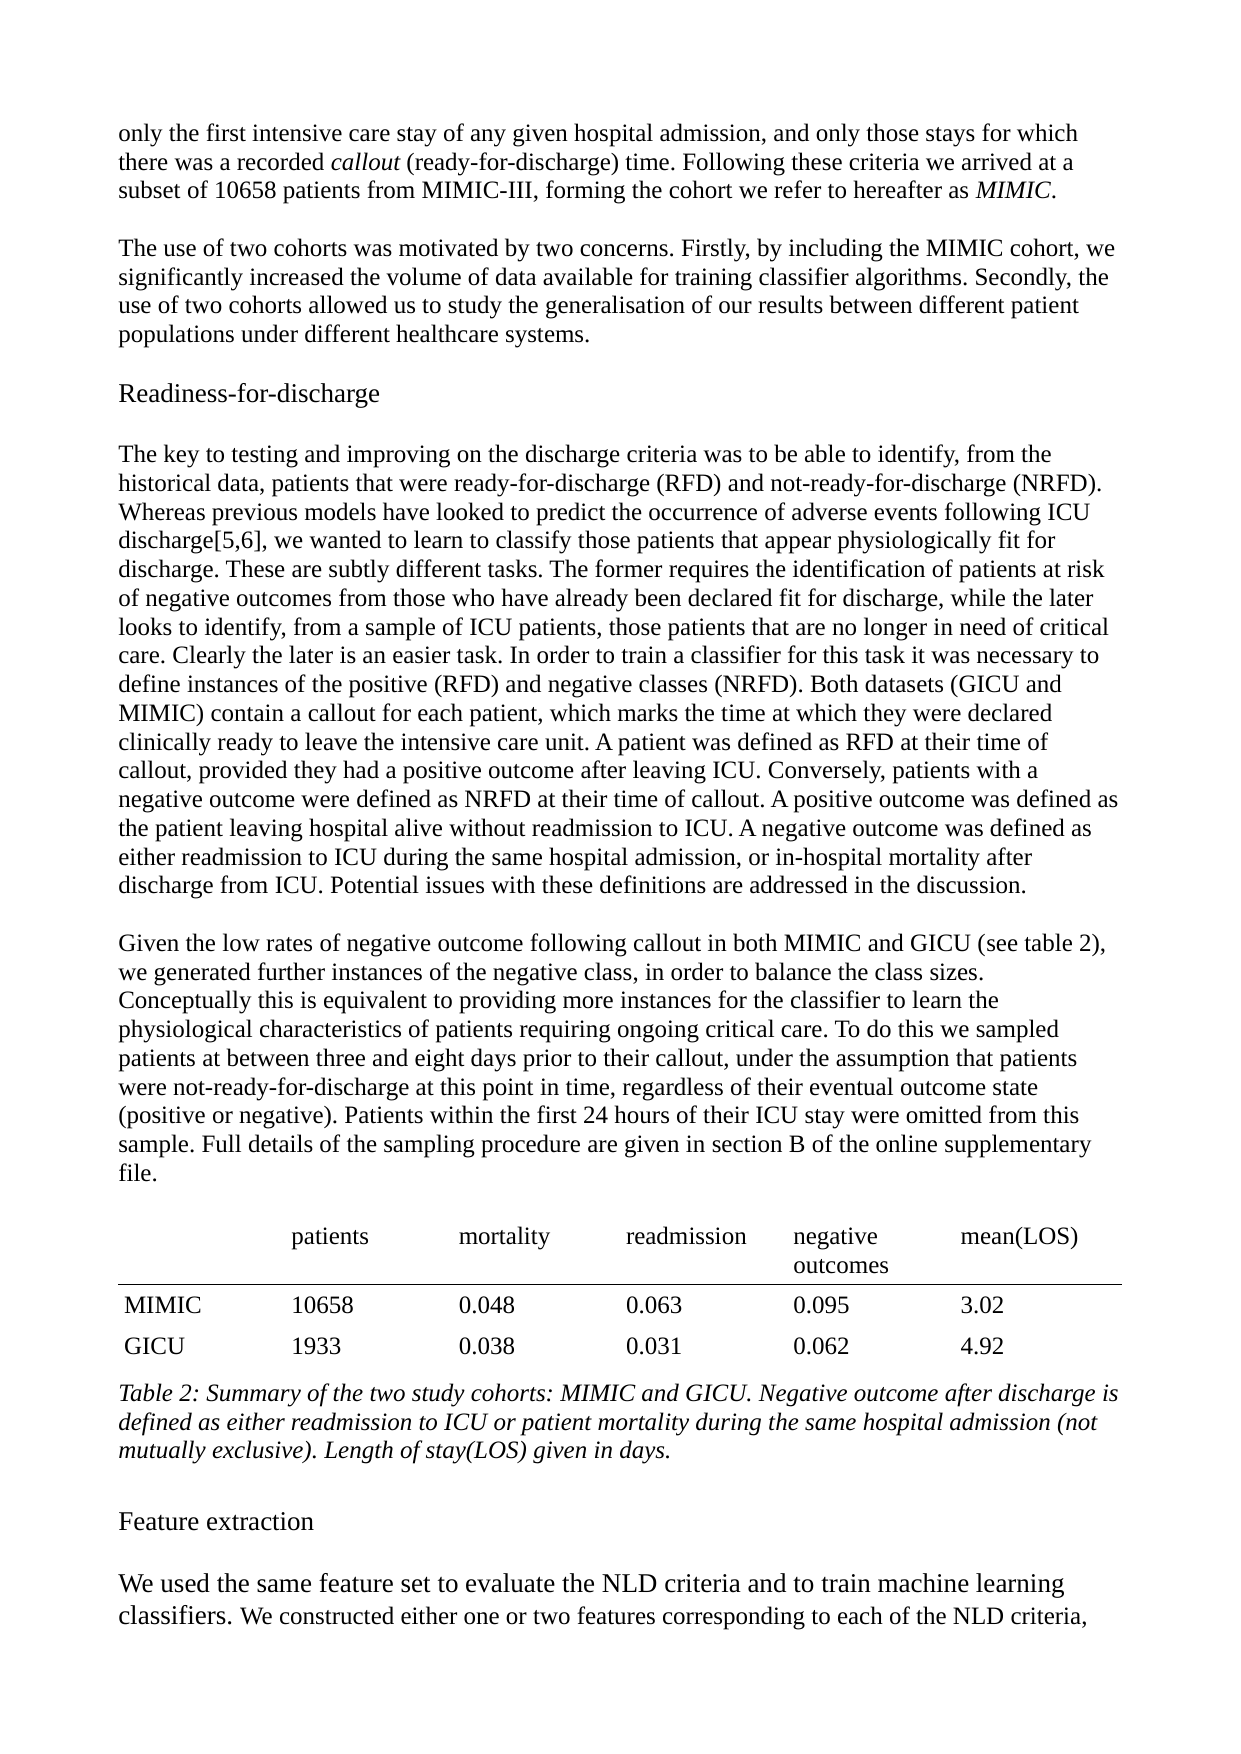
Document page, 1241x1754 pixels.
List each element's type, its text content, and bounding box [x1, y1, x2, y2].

table_header readmission [620, 1215, 787, 1284]
table_cell 3.02 [955, 1285, 1122, 1325]
text The use of two cohorts was motivated by two concerns. Firstly, by including the MIMIC cohort, we significantly increased the volume of data available for training classifier algorithms. Secondly, the use of two cohorts allowed us to study the generalisation of our results between different patient populations under different healthcare systems. [118, 233, 1122, 348]
text only the first intensive care stay of any given hospital admission, and only those stays for which there was a recorded callout (ready-for-discharge) time. Following these criteria we arrived at a subset of 10658 patients from MIMIC-III, forming the cohort we refer to hereafter as MIMIC. [118, 118, 1122, 204]
table_cell 0.048 [453, 1285, 620, 1325]
table_header patients [285, 1215, 453, 1284]
table_cell 0.062 [788, 1325, 955, 1365]
table_cell 4.92 [955, 1325, 1122, 1365]
table_header [118, 1215, 285, 1284]
table_header mortality [453, 1215, 620, 1284]
table_cell 0.038 [453, 1325, 620, 1365]
table_header mean(LOS) [955, 1215, 1122, 1284]
text Readiness-for-discharge [118, 377, 1122, 408]
text Table 2: Summary of the two study cohorts: MIMIC and GICU. Negative outcome after discharge is defined as either readmission to ICU or patient mortality during the same hospital admission (not mutually exclusive). Length of stay(LOS) given in days. [118, 1378, 1122, 1464]
table_cell 1933 [285, 1325, 453, 1365]
table_cell 0.095 [788, 1285, 955, 1325]
text The key to testing and improving on the discharge criteria was to be able to identify, from the historical data, patients that were ready-for-discharge (RFD) and not-ready-for-discharge (NRFD). Whereas previous models have looked to predict the occurrence of adverse events following ICU discharge[5,6]⁠, we wanted to learn to classify those patients that appear physiologically fit for discharge. These are subtly different tasks. The former requires the identification of patients at risk of negative outcomes from those who have already been declared fit for discharge, while the later looks to identify, from a sample of ICU patients, those patients that are no longer in need of critical care. Clearly the later is an easier task. In order to train a classifier for this task it was necessary to define instances of the positive (RFD) and negative classes (NRFD). Both datasets (GICU and MIMIC) contain a callout for each patient, which marks the time at which they were declared clinically ready to leave the intensive care unit. A patient was defined as RFD at their time of callout, provided they had a positive outcome after leaving ICU. Conversely, patients with a negative outcome were defined as NRFD at their time of callout. A positive outcome was defined as the patient leaving hospital alive without readmission to ICU. A negative outcome was defined as either readmission to ICU during the same hospital admission, or in-hospital mortality after discharge from ICU. Potential issues with these definitions are addressed in the discussion. [118, 439, 1122, 899]
text We used the same feature set to evaluate the NLD criteria and to train machine learning classifiers. We constructed either one or two features corresponding to each of the NLD criteria, [118, 1568, 1122, 1630]
table_header negative outcomes [788, 1215, 955, 1284]
table_cell 0.031 [620, 1325, 787, 1365]
table_cell GICU [118, 1325, 285, 1365]
table_cell MIMIC [118, 1285, 285, 1325]
table_cell 0.063 [620, 1285, 787, 1325]
table_cell 10658 [285, 1285, 453, 1325]
text Feature extraction [118, 1505, 1122, 1536]
text Given the low rates of negative outcome following callout in both MIMIC and GICU (see table 2), we generated further instances of the negative class, in order to balance the class sizes. Conceptually this is equivalent to providing more instances for the classifier to learn the physiological characteristics of patients requiring ongoing critical care. To do this we sampled patients at between three and eight days prior to their callout, under the assumption that patients were not-ready-for-discharge at this point in time, regardless of their eventual outcome state (positive or negative). Patients within the first 24 hours of their ICU stay were omitted from this sample. Full details of the sampling procedure are given in section B of the online supplementary file. [118, 928, 1122, 1187]
